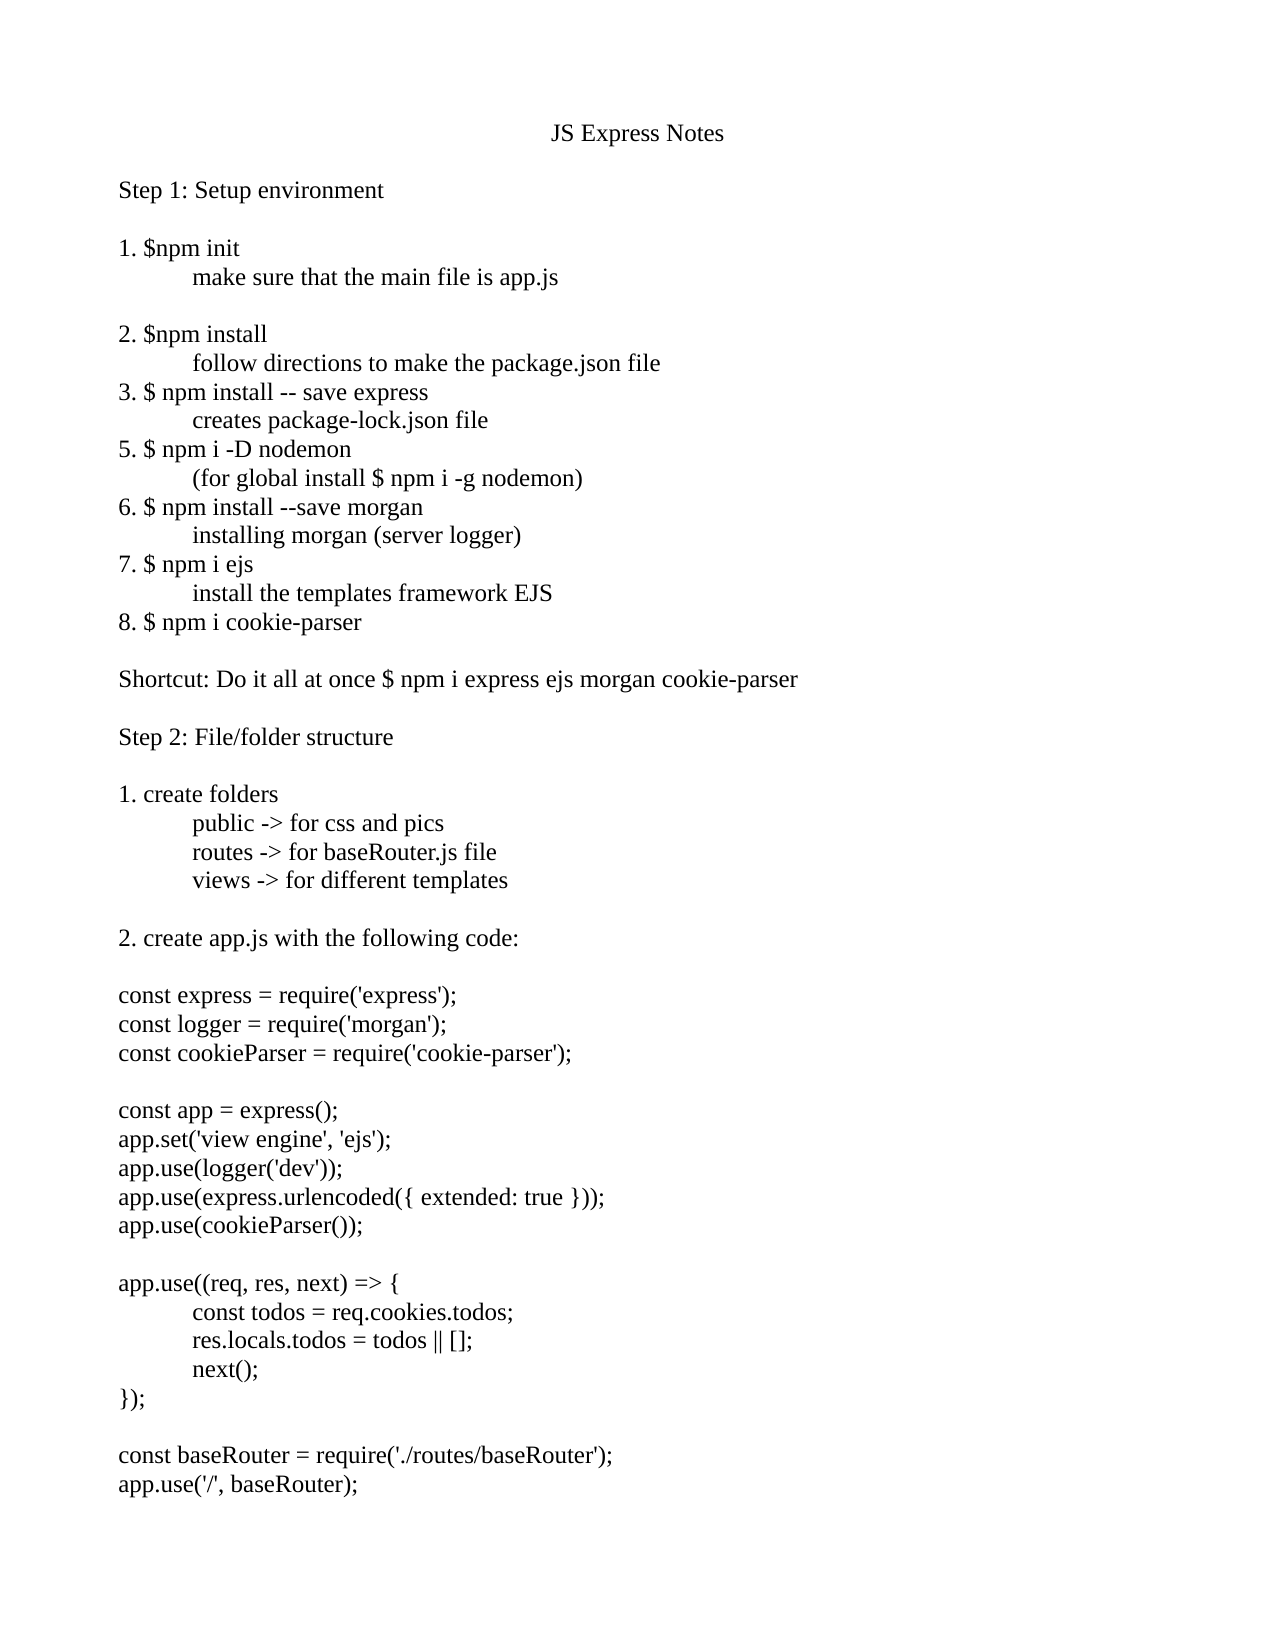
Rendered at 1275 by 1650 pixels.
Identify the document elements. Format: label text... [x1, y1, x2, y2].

text 3. $ npm install -- save express [118, 377, 1157, 406]
text res.locals.todos = todos || []; [118, 1326, 1157, 1354]
text 6. $ npm install --save morgan [118, 492, 1157, 521]
text 2. $npm install [118, 319, 1157, 348]
text installing morgan (server logger) [118, 521, 1157, 549]
text public -> for css and pics [118, 808, 1157, 837]
text const app = express(); [118, 1096, 1157, 1124]
text 5. $ npm i -D nodemon [118, 434, 1157, 463]
text app.use(logger('dev')); [118, 1153, 1157, 1182]
text install the templates framework EJS [118, 578, 1157, 607]
text creates package-lock.json file [118, 406, 1157, 434]
text 7. $ npm i ejs [118, 549, 1157, 578]
text JS Express Notes [118, 118, 1157, 147]
text Step 1: Setup environment [118, 176, 1157, 204]
text app.set('view engine', 'ejs'); [118, 1124, 1157, 1153]
text (for global install $ npm i -g nodemon) [118, 463, 1157, 492]
text app.use('/', baseRouter); [118, 1469, 1157, 1498]
text app.use((req, res, next) => { [118, 1268, 1157, 1297]
text const logger = require('morgan'); [118, 1009, 1157, 1038]
text routes -> for baseRouter.js file [118, 837, 1157, 866]
text views -> for different templates [118, 866, 1157, 894]
text app.use(cookieParser()); [118, 1211, 1157, 1239]
text const cookieParser = require('cookie-parser'); [118, 1038, 1157, 1067]
text make sure that the main file is app.js [118, 262, 1157, 291]
text }); [118, 1383, 1157, 1412]
text 2. create app.js with the following code: [118, 923, 1157, 952]
text app.use(express.urlencoded({ extended: true })); [118, 1182, 1157, 1211]
text follow directions to make the package.json file [118, 348, 1157, 377]
text 8. $ npm i cookie-parser [118, 607, 1157, 636]
text const express = require('express'); [118, 981, 1157, 1009]
text Shortcut: Do it all at once $ npm i express ejs morgan cookie-parser [118, 664, 1157, 693]
text const todos = req.cookies.todos; [118, 1297, 1157, 1326]
text const baseRouter = require('./routes/baseRouter'); [118, 1441, 1157, 1469]
text 1. $npm init [118, 233, 1157, 262]
text 1. create folders [118, 779, 1157, 808]
text next(); [118, 1354, 1157, 1383]
text Step 2: File/folder structure [118, 722, 1157, 751]
